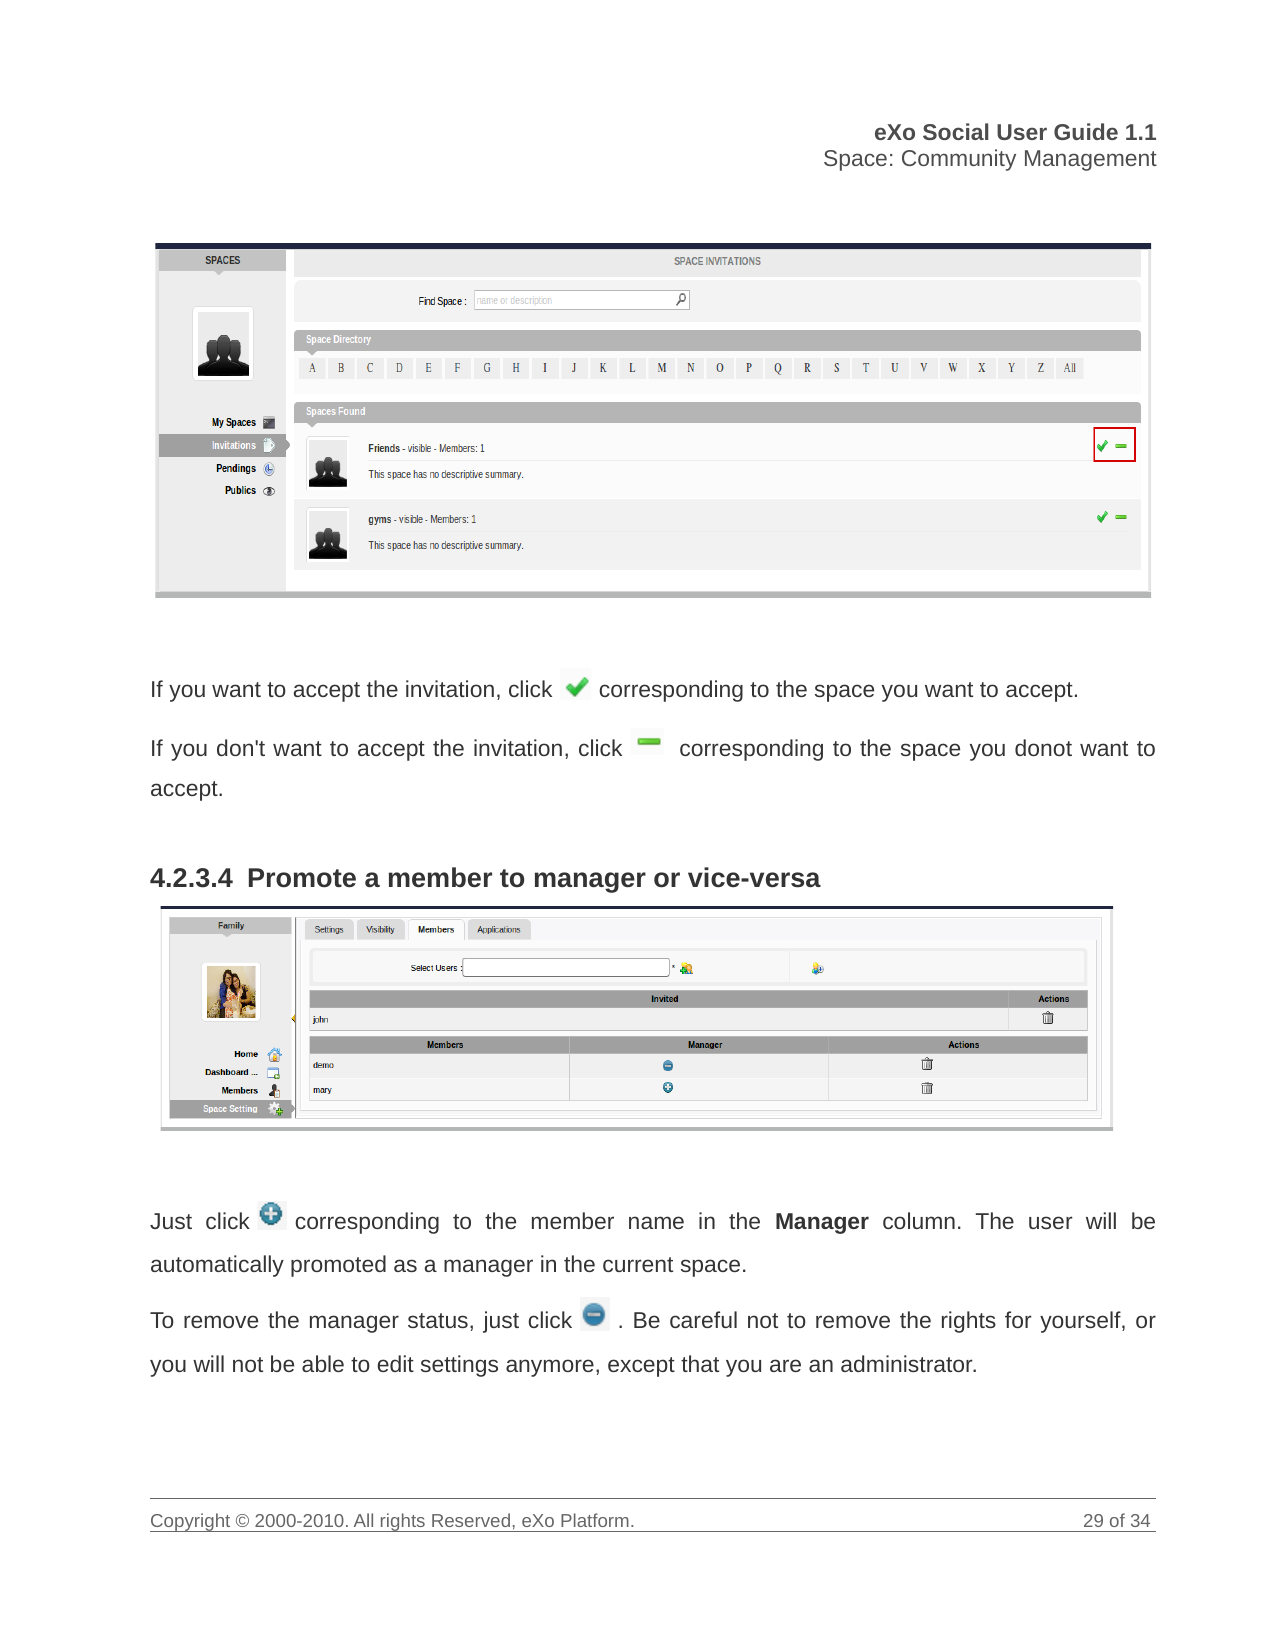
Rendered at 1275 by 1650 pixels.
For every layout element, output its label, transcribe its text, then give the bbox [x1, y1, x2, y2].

picture [155, 243, 1152, 598]
text If you don't want to accept the invitation, click corresponding to the space you donot want to accept. [150, 721, 1156, 802]
text If you want to accept the invitation, clickcorresponding to the space you want to accept. [150, 223, 1156, 707]
picture [580, 1297, 610, 1331]
picture [257, 1201, 287, 1230]
text To remove the manager status, just click. Be careful not to remove the rights for yourself, or you will not be able to edit settings anymore, except that you are an administrator. [150, 1290, 1156, 1377]
picture [160, 906, 1114, 1131]
text Just clickcorresponding to the member name in the Manager column. The user will be automatically promoted as a manager in the current space. [150, 900, 1156, 1277]
picture [630, 728, 664, 755]
picture [560, 668, 592, 700]
subtitle Promote a member to manager or vice-versa [150, 862, 1156, 893]
